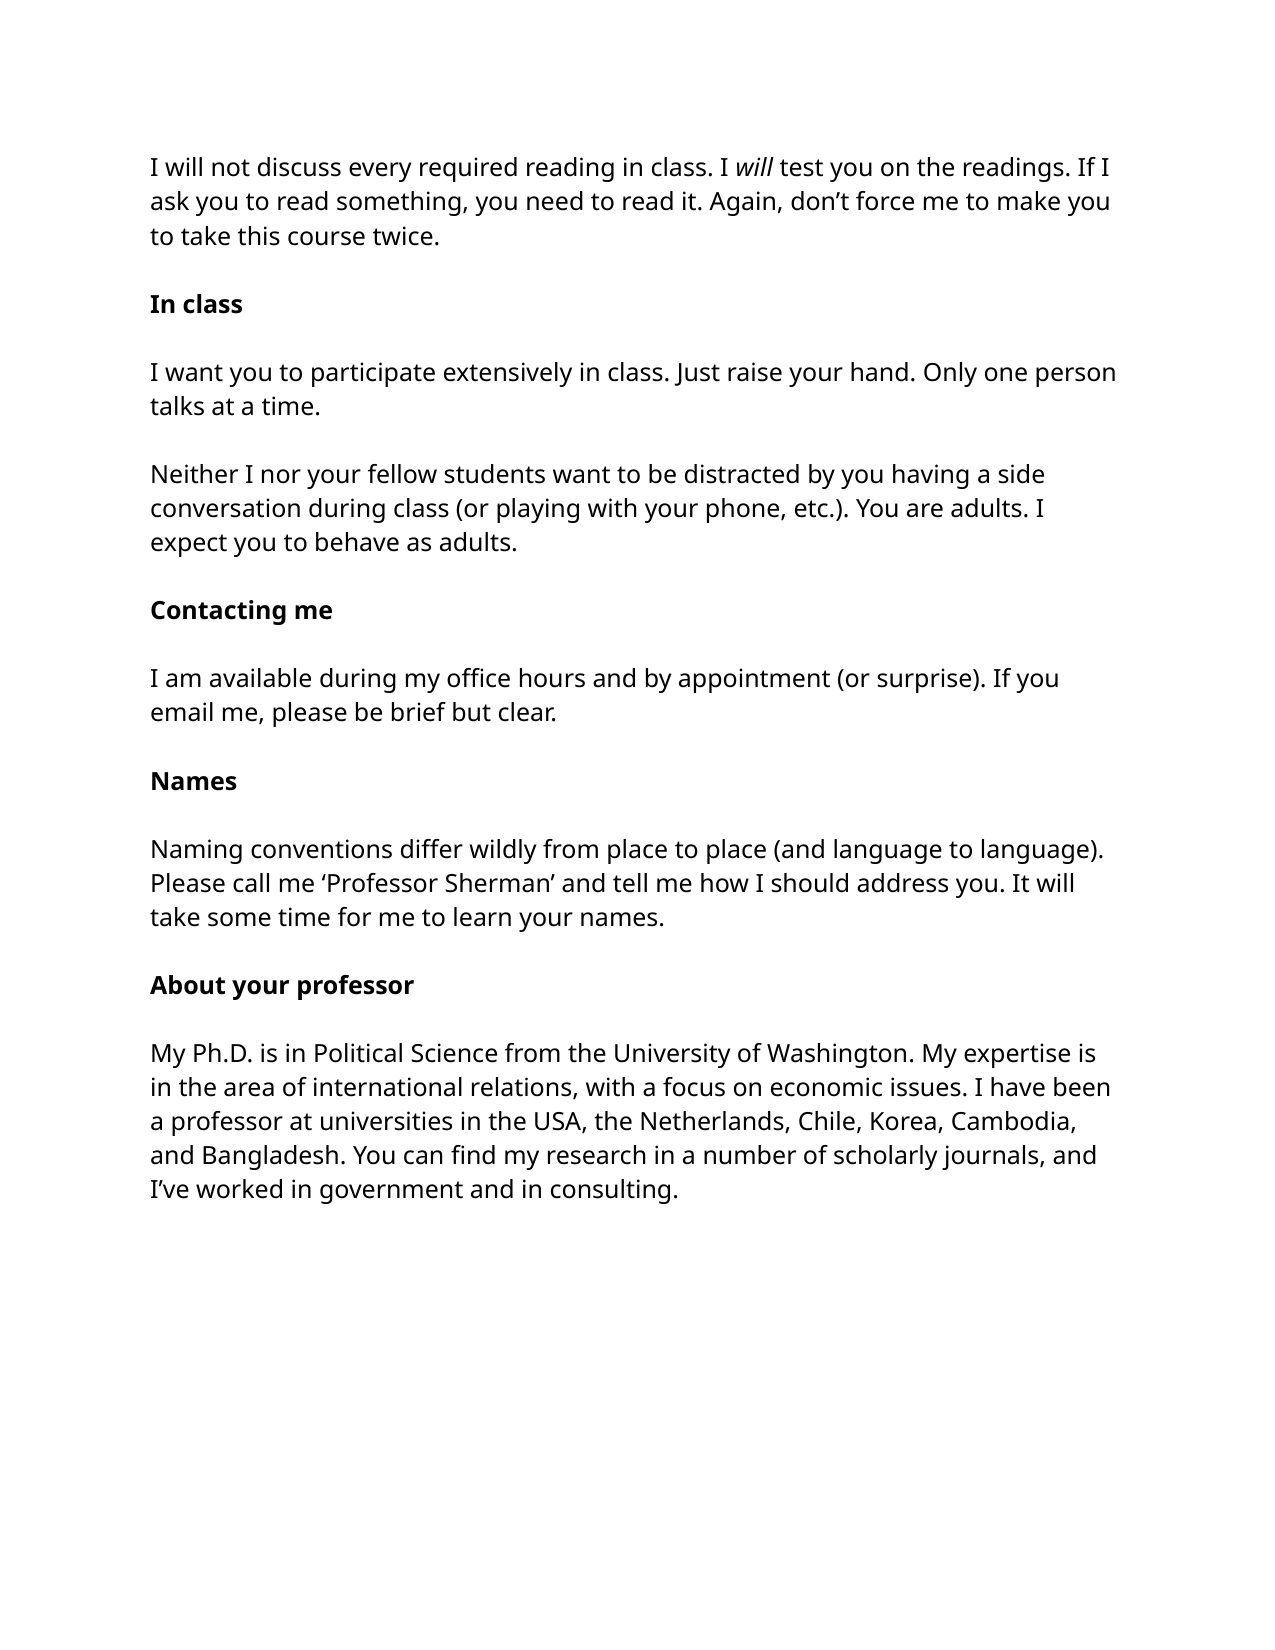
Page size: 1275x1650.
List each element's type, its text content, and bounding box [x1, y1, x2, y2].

text I am available during my office hours and by appointment (or surprise). If you email me, please be brief but clear. [150, 661, 1125, 729]
text Neither I nor your fellow students want to be distracted by you having a side conversation during class (or playing with your phone, etc.). You are adults. I expect you to behave as adults. [150, 457, 1125, 559]
text Names [150, 763, 1125, 797]
text Naming conventions differ wildly from place to place (and language to language). Please call me ‘Professor Sherman’ and tell me how I should address you. It will take some time for me to learn your names. [150, 831, 1125, 933]
text Contacting me [150, 593, 1125, 627]
text My Ph.D. is in Political Science from the University of Washington. My expertise is in the area of international relations, with a focus on economic issues. I have been a professor at universities in the USA, the Netherlands, Chile, Korea, Cambodia, and Bangladesh. You can find my research in a number of scholarly journals, and I’ve worked in government and in consulting. [150, 1036, 1125, 1206]
text I want you to participate extensively in class. Just raise your hand. Only one person talks at a time. [150, 354, 1125, 422]
text About your professor [150, 967, 1125, 1002]
text In class [150, 286, 1125, 320]
text I will not discuss every required reading in class. I will test you on the readings. If I ask you to read something, you need to read it. Again, don’t force me to make you to take this course twice. [150, 150, 1125, 252]
